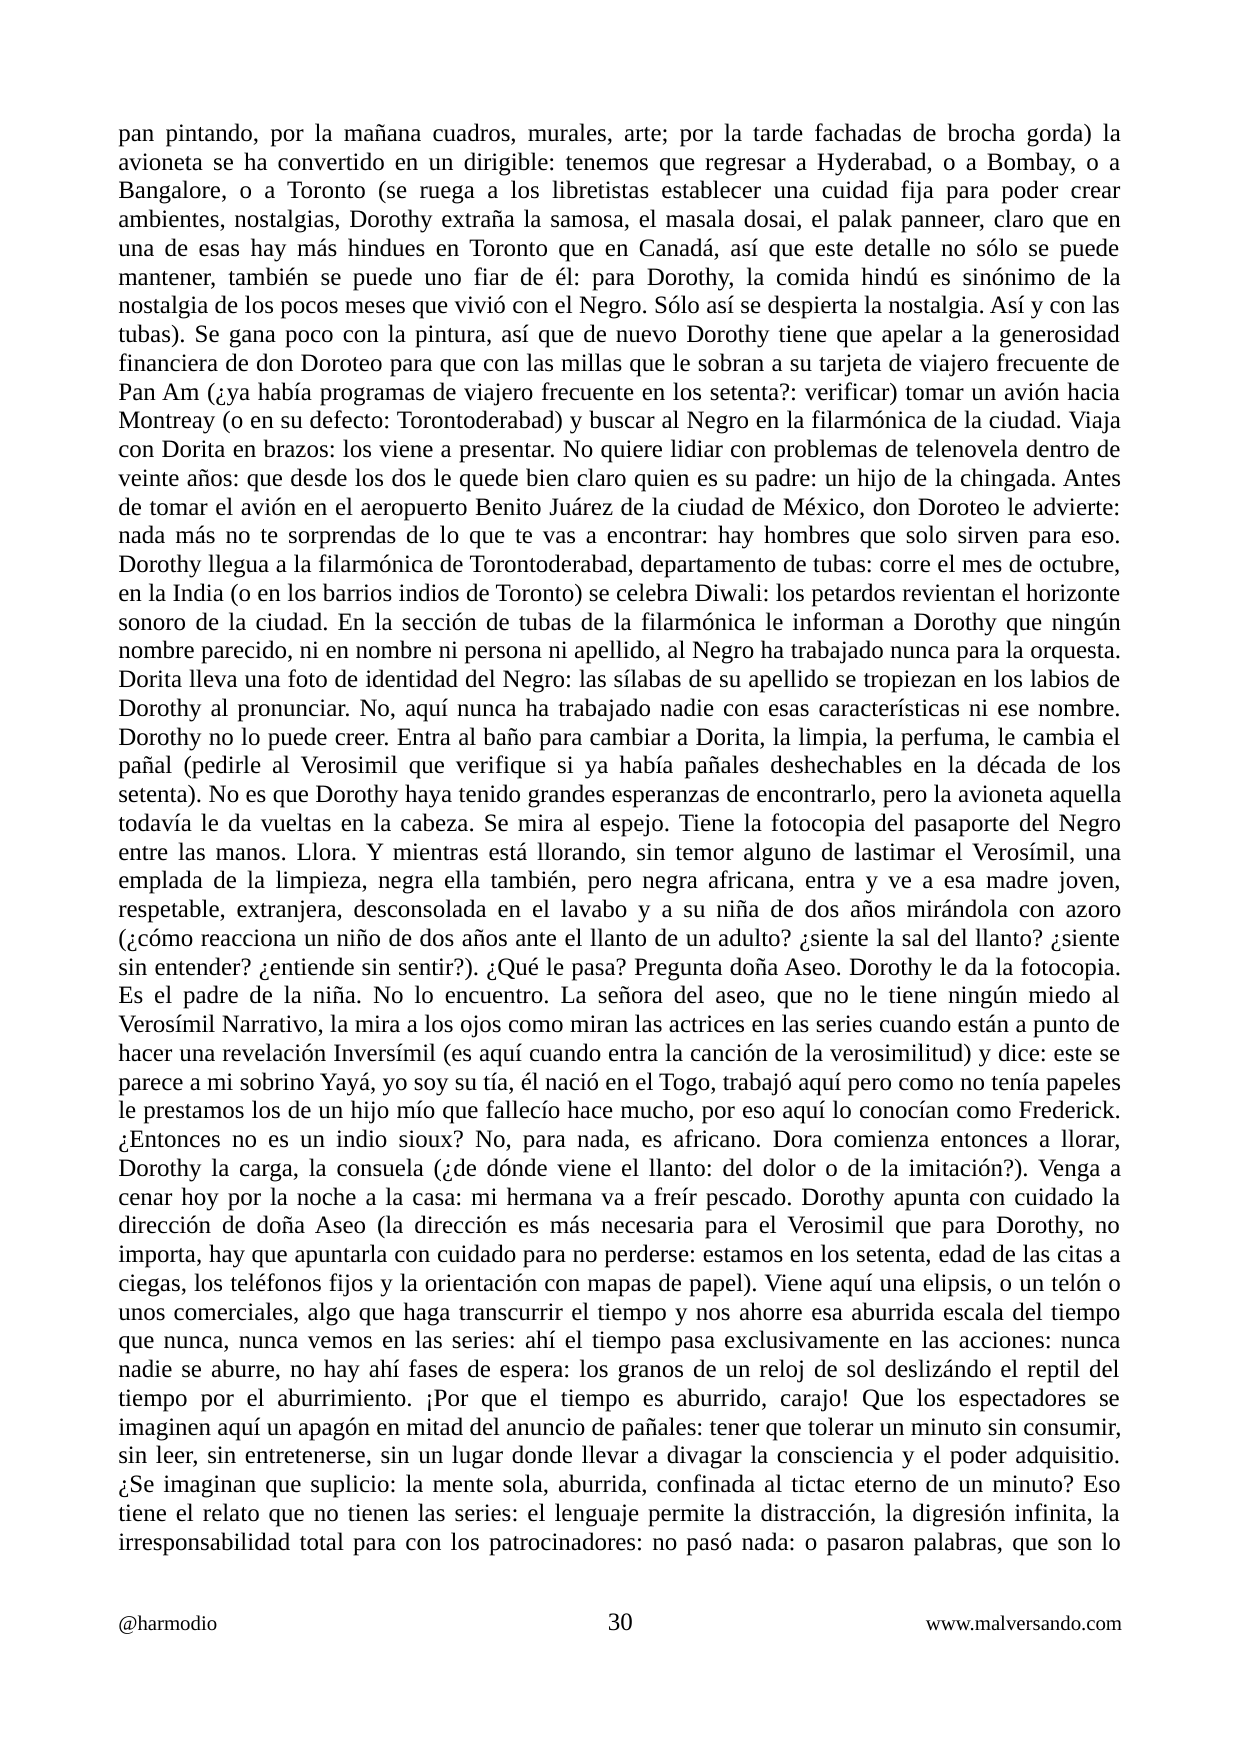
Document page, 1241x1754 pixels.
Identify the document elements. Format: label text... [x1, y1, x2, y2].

text pan pintando, por la mañana cuadros, murales, arte; por la tarde fachadas de brocha gorda) la avioneta se ha convertido en un dirigible: tenemos que regresar a Hyderabad, o a Bombay, o a Bangalore, o a Toronto (se ruega a los libretistas establecer una cuidad fija para poder crear ambientes, nostalgias, Dorothy extraña la samosa, el masala dosai, el palak panneer, claro que en una de esas hay más hindues en Toronto que en Canadá, así que este detalle no sólo se puede mantener, también se puede uno fiar de él: para Dorothy, la comida hindú es sinónimo de la nostalgia de los pocos meses que vivió con el Negro. Sólo así se despierta la nostalgia. Así y con las tubas). Se gana poco con la pintura, así que de nuevo Dorothy tiene que apelar a la generosidad financiera de don Doroteo para que con las millas que le sobran a su tarjeta de viajero frecuente de Pan Am (¿ya había programas de viajero frecuente en los setenta?: verificar) tomar un avión hacia Montreay (o en su defecto: Torontoderabad) y buscar al Negro en la filarmónica de la ciudad. Viaja con Dorita en brazos: los viene a presentar. No quiere lidiar con problemas de telenovela dentro de veinte años: que desde los dos le quede bien claro quien es su padre: un hijo de la chingada. Antes de tomar el avión en el aeropuerto Benito Juárez de la ciudad de México, don Doroteo le advierte: nada más no te sorprendas de lo que te vas a encontrar: hay hombres que solo sirven para eso. Dorothy llegua a la filarmónica de Torontoderabad, departamento de tubas: corre el mes de octubre, en la India (o en los barrios indios de Toronto) se celebra Diwali: los petardos revientan el horizonte sonoro de la ciudad. En la sección de tubas de la filarmónica le informan a Dorothy que ningún nombre parecido, ni en nombre ni persona ni apellido, al Negro ha trabajado nunca para la orquesta. Dorita lleva una foto de identidad del Negro: las sílabas de su apellido se tropiezan en los labios de Dorothy al pronunciar. No, aquí nunca ha trabajado nadie con esas características ni ese nombre. Dorothy no lo puede creer. Entra al baño para cambiar a Dorita, la limpia, la perfuma, le cambia el pañal (pedirle al Verosimil que verifique si ya había pañales deshechables en la década de los setenta). No es que Dorothy haya tenido grandes esperanzas de encontrarlo, pero la avioneta aquella todavía le da vueltas en la cabeza. Se mira al espejo. Tiene la fotocopia del pasaporte del Negro entre las manos. Llora. Y mientras está llorando, sin temor alguno de lastimar el Verosímil, una emplada de la limpieza, negra ella también, pero negra africana, entra y ve a esa madre joven, respetable, extranjera, desconsolada en el lavabo y a su niña de dos años mirándola con azoro (¿cómo reacciona un niño de dos años ante el llanto de un adulto? ¿siente la sal del llanto? ¿siente sin entender? ¿entiende sin sentir?). ¿Qué le pasa? Pregunta doña Aseo. Dorothy le da la fotocopia. Es el padre de la niña. No lo encuentro. La señora del aseo, que no le tiene ningún miedo al Verosímil Narrativo, la mira a los ojos como miran las actrices en las series cuando están a punto de hacer una revelación Inversímil (es aquí cuando entra la canción de la verosimilitud) y dice: este se parece a mi sobrino Yayá, yo soy su tía, él nació en el Togo, trabajó aquí pero como no tenía papeles le prestamos los de un hijo mío que fallecío hace mucho, por eso aquí lo conocían como Frederick. ¿Entonces no es un indio sioux? No, para nada, es africano. Dora comienza entonces a llorar, Dorothy la carga, la consuela (¿de dónde viene el llanto: del dolor o de la imitación?). Venga a cenar hoy por la noche a la casa: mi hermana va a freír pescado. Dorothy apunta con cuidado la dirección de doña Aseo (la dirección es más necesaria para el Verosimil que para Dorothy, no importa, hay que apuntarla con cuidado para no perderse: estamos en los setenta, edad de las citas a ciegas, los teléfonos fijos y la orientación con mapas de papel). Viene aquí una elipsis, o un telón o unos comerciales, algo que haga transcurrir el tiempo y nos ahorre esa aburrida escala del tiempo que nunca, nunca vemos en las series: ahí el tiempo pasa exclusivamente en las acciones: nunca nadie se aburre, no hay ahí fases de espera: los granos de un reloj de sol deslizándo el reptil del tiempo por el aburrimiento. ¡Por que el tiempo es aburrido, carajo! Que los espectadores se imaginen aquí un apagón en mitad del anuncio de pañales: tener que tolerar un minuto sin consumir, sin leer, sin entretenerse, sin un lugar donde llevar a divagar la consciencia y el poder adquisitio. ¿Se imaginan que suplicio: la mente sola, aburrida, confinada al tictac eterno de un minuto? Eso tiene el relato que no tienen las series: el lenguaje permite la distracción, la digresión infinita, la irresponsabilidad total para con los patrocinadores: no pasó nada: o pasaron palabras, que son lo [118, 118, 1122, 1556]
